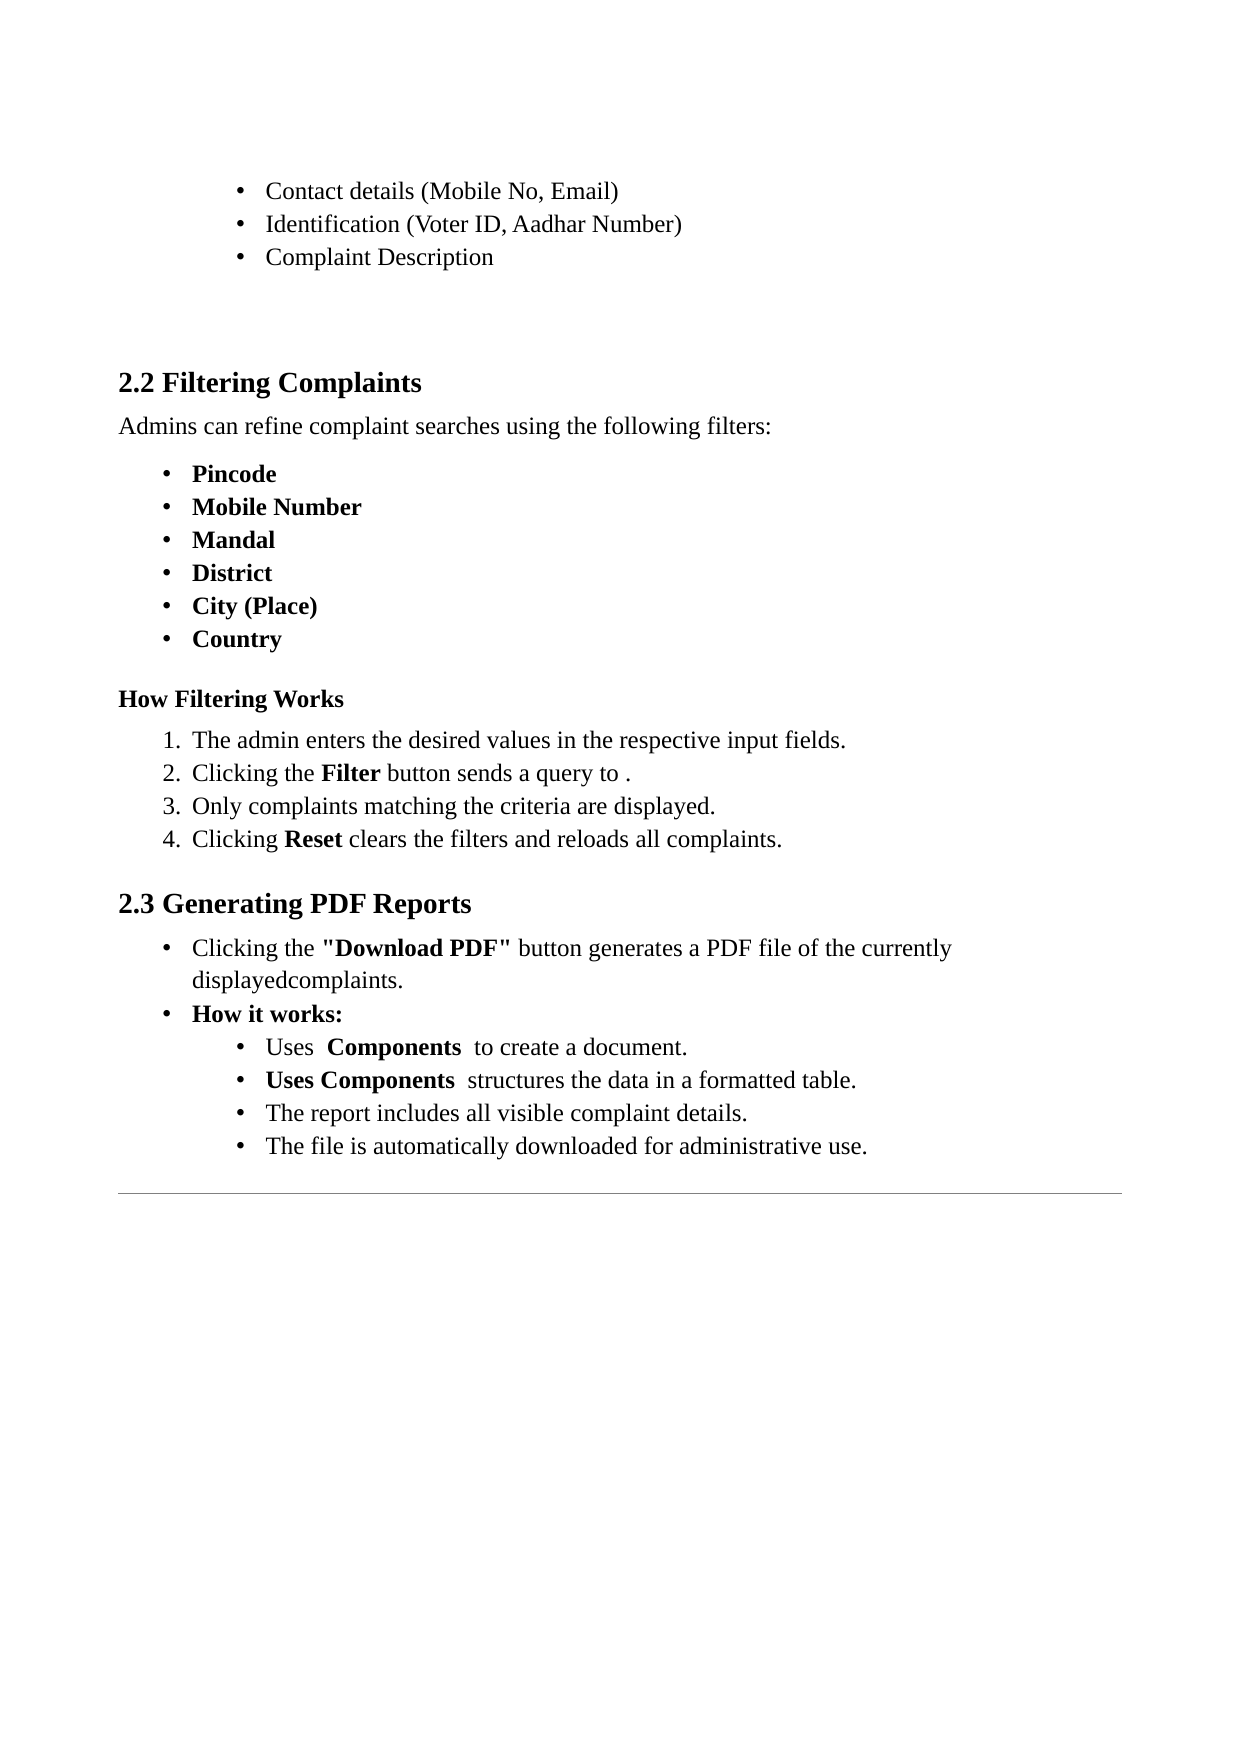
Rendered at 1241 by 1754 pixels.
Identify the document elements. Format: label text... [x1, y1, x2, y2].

list Identification (Voter ID, Aadhar Number) [236, 209, 1122, 238]
list The file is automatically downloaded for administrative use. [236, 1131, 1122, 1159]
list Clicking Reset clears the filters and reloads all complaints. [162, 824, 1122, 853]
list Uses Components to create a document. [236, 1032, 1122, 1060]
list Only complaints matching the criteria are displayed. [162, 791, 1122, 820]
list City (Place) [162, 591, 1122, 620]
list Clicking the "Download PDF" button generates a PDF file of the currently displayedcomplaints. [162, 933, 1122, 994]
list The report includes all visible complaint details. [236, 1098, 1122, 1126]
list How it works: [162, 999, 1122, 1027]
list Mandal [162, 525, 1122, 554]
text Admins can refine complaint searches using the following filters: [118, 411, 1122, 440]
subtitle 2.2 Filtering Complaints [118, 365, 1122, 399]
list Complaint Description [236, 242, 1122, 271]
list Pincode [162, 459, 1122, 488]
list Mobile Number [162, 492, 1122, 521]
subtitle 2.3 Generating PDF Reports [118, 887, 1122, 920]
list Country [162, 624, 1122, 653]
list District [162, 558, 1122, 587]
list Contact details (Mobile No, Email) [236, 176, 1122, 205]
list Uses Components structures the data in a formatted table. [236, 1065, 1122, 1093]
list Clicking the Filter button sends a query to . [162, 758, 1122, 787]
subtitle How Filtering Works [118, 684, 1122, 713]
list The admin enters the desired values in the respective input fields. [162, 725, 1122, 754]
